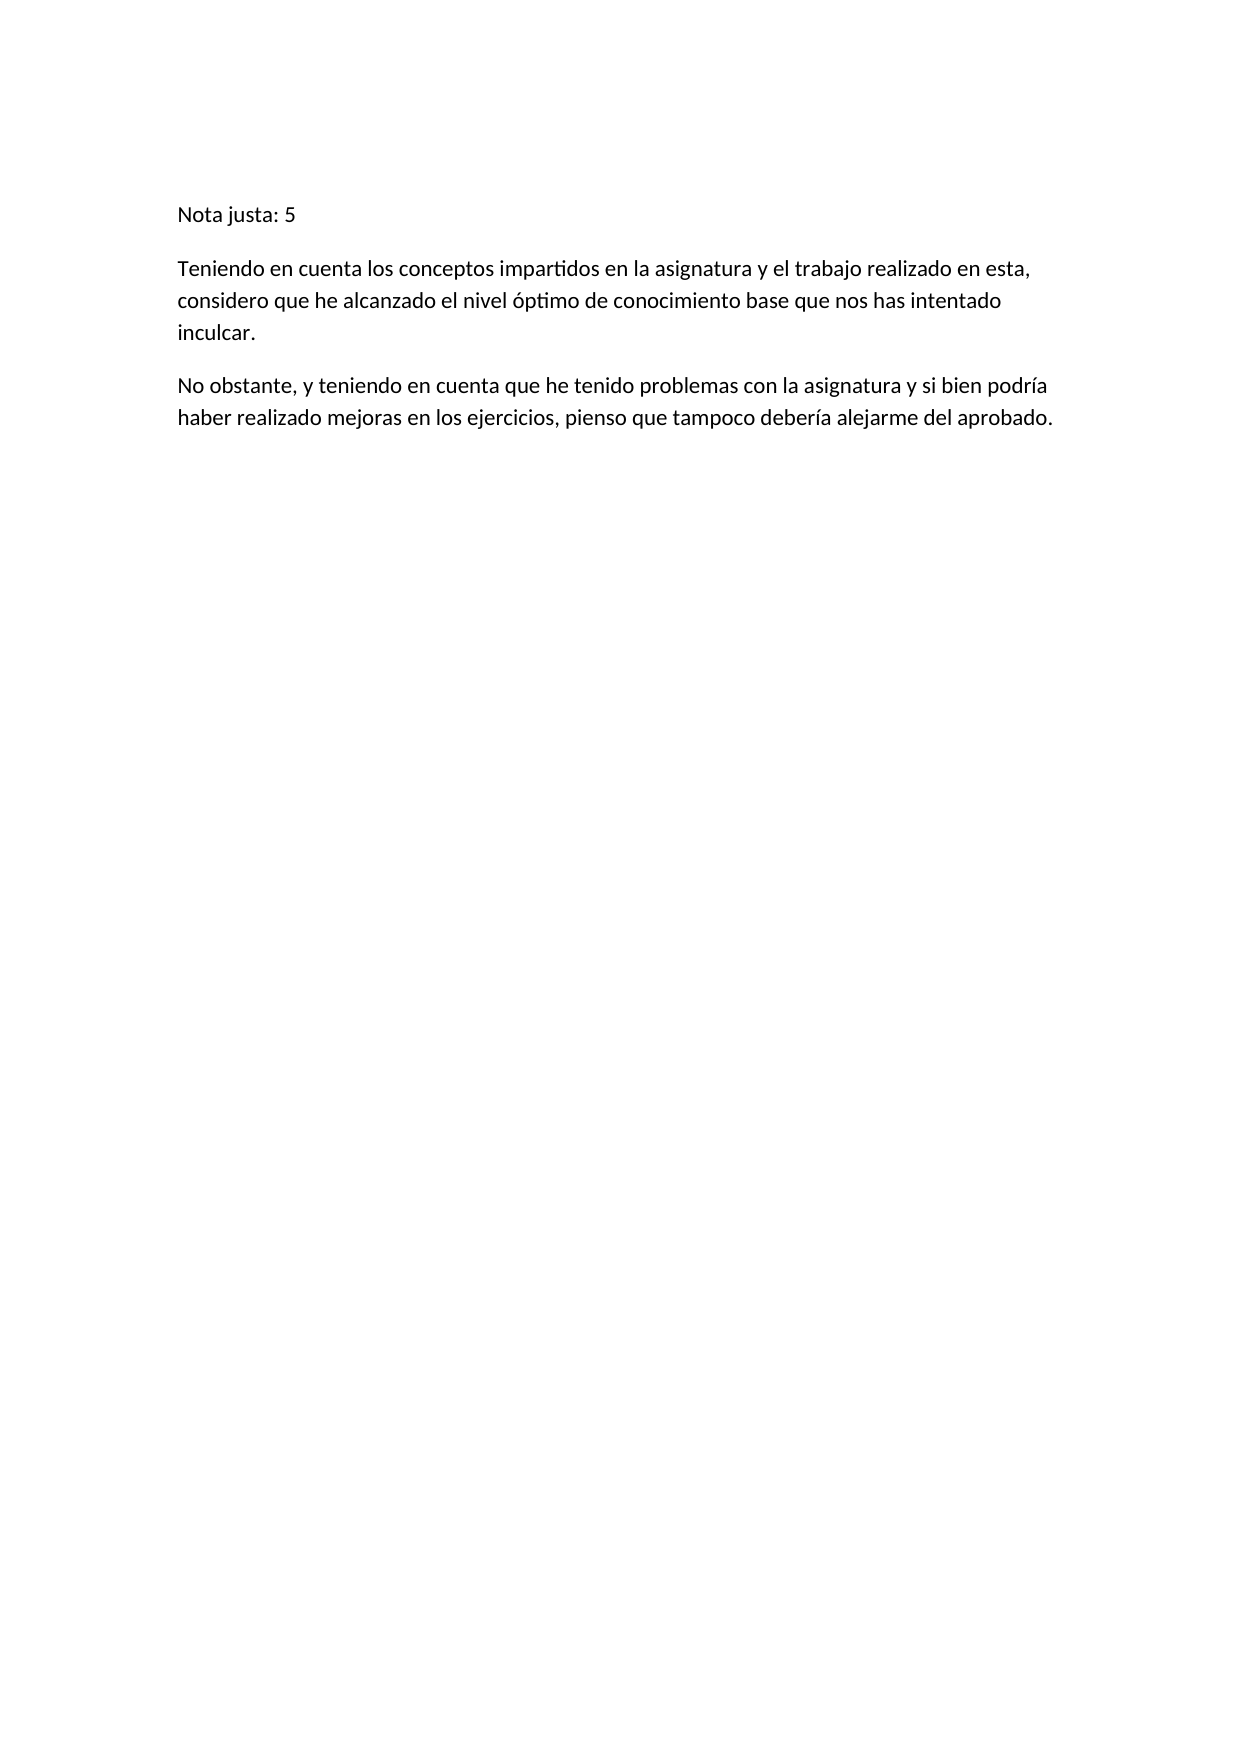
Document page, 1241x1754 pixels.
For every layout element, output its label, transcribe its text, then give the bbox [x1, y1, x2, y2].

text Teniendo en cuenta los conceptos impartidos en la asignatura y el trabajo realizado en esta, considero que he alcanzado el nivel óptimo de conocimiento base que nos has intentado inculcar. [177, 254, 1063, 346]
text No obstante, y teniendo en cuenta que he tenido problemas con la asignatura y si bien podría haber realizado mejoras en los ejercicios, pienso que tampoco debería alejarme del aprobado. [177, 371, 1063, 431]
text Nota justa: 5 [177, 201, 1063, 229]
